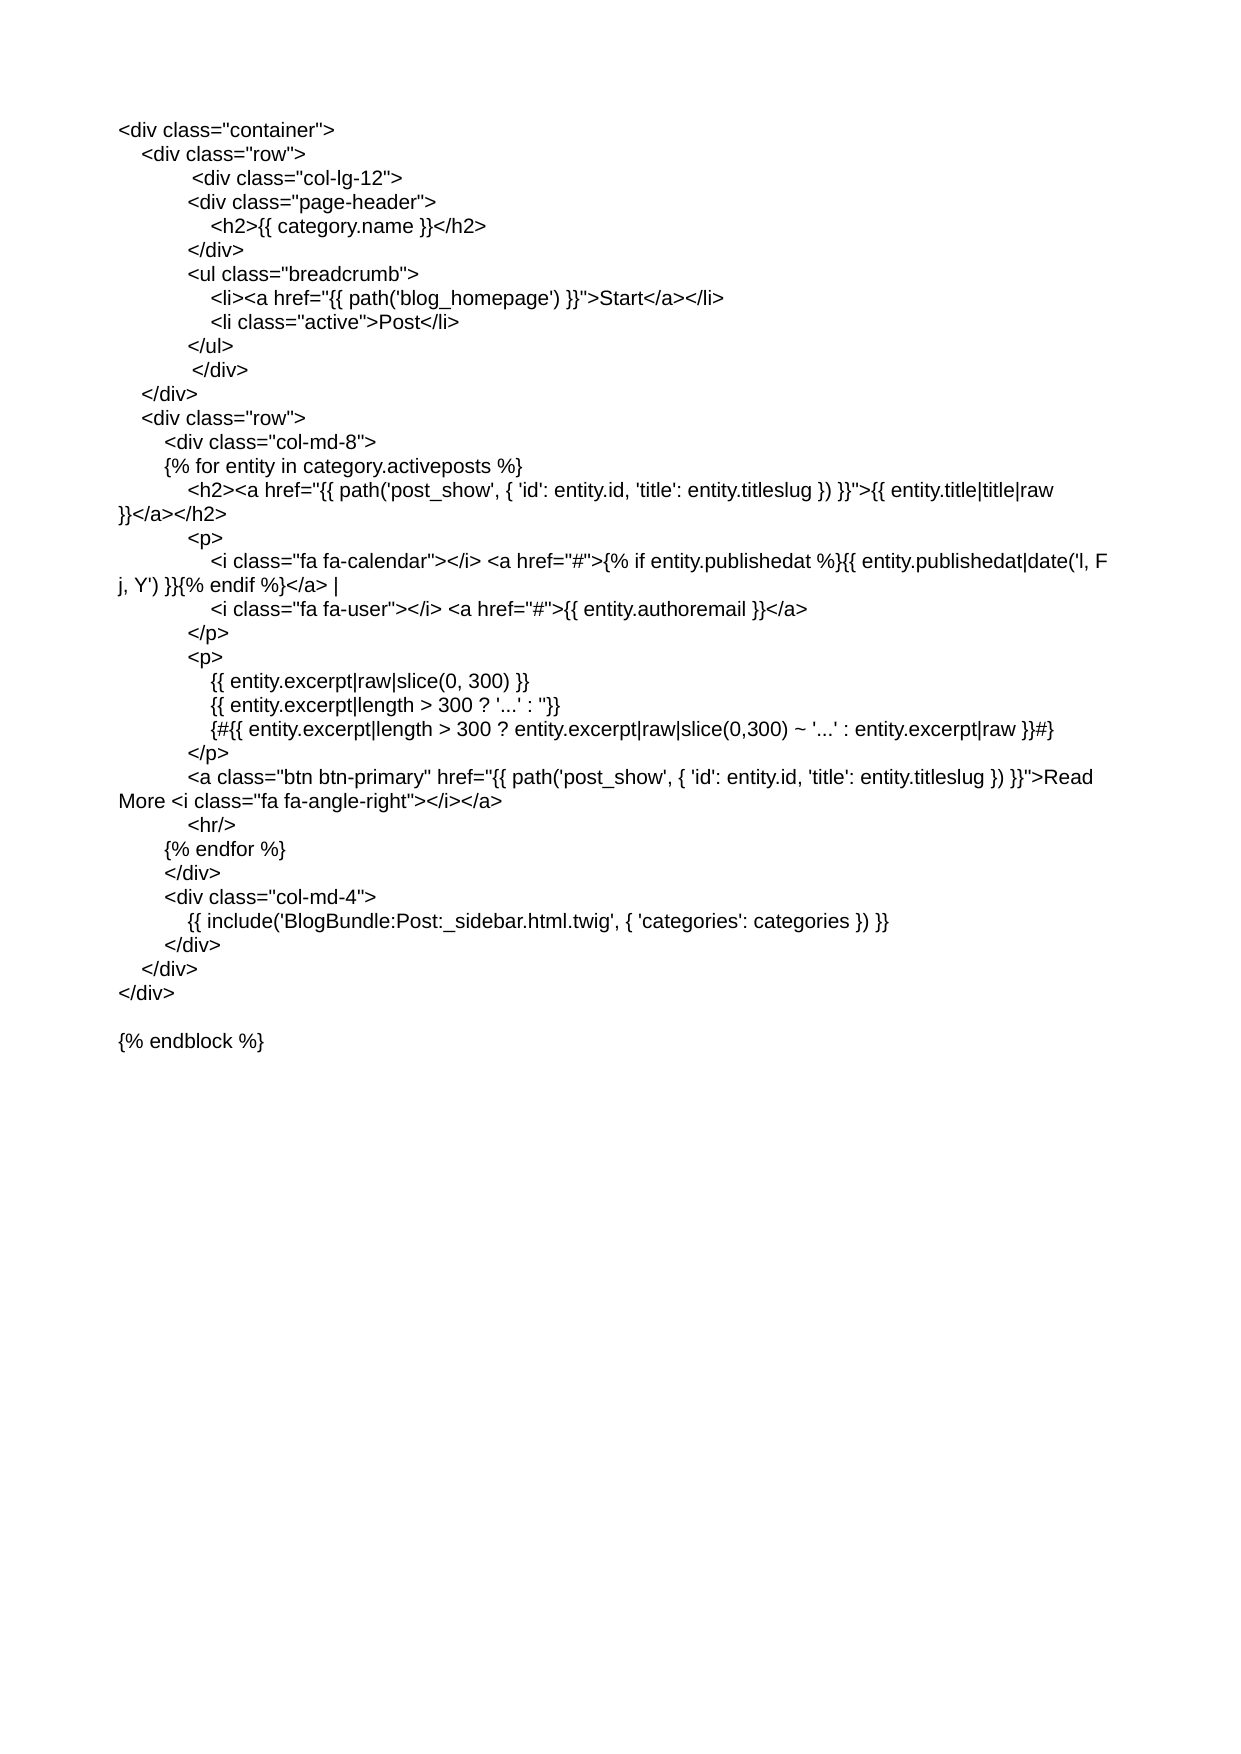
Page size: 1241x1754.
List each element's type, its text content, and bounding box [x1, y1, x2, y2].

text {{ include('BlogBundle:Post:_sidebar.html.twig', { 'categories': categories }) }} [118, 909, 1122, 933]
text <p> [118, 645, 1122, 669]
text </p> [118, 741, 1122, 765]
text <h2><a href="{{ path('post_show', { 'id': entity.id, 'title': entity.titleslug }) }}">{{ entity.title|title|raw }}</a></h2> [118, 477, 1122, 525]
text {#{{ entity.excerpt|length > 300 ? entity.excerpt|raw|slice(0,300) ~ '...' : entity.excerpt|raw }}#} [118, 717, 1122, 741]
text <li><a href="{{ path('blog_homepage') }}">Start</a></li> [118, 286, 1122, 310]
text <a class="btn btn-primary" href="{{ path('post_show', { 'id': entity.id, 'title': entity.titleslug }) }}">Read More <i class="fa fa-angle-right"></i></a> [118, 765, 1122, 813]
text <hr/> [118, 813, 1122, 837]
text <div class="page-header"> [118, 190, 1122, 214]
text {{ entity.excerpt|raw|slice(0, 300) }} [118, 669, 1122, 693]
text {% for entity in category.activeposts %} [118, 453, 1122, 477]
text <div class="row"> [118, 406, 1122, 429]
text <p> [118, 525, 1122, 549]
text {% endblock %} [118, 1028, 1122, 1052]
text </div> [118, 358, 1122, 382]
text <li class="active">Post</li> [118, 310, 1122, 334]
text </div> [118, 957, 1122, 981]
text <i class="fa fa-calendar"></i> <a href="#">{% if entity.publishedat %}{{ entity.publishedat|date('l, F j, Y') }}{% endif %}</a> | [118, 549, 1122, 597]
text <h2>{{ category.name }}</h2> [118, 214, 1122, 238]
text </div> [118, 861, 1122, 885]
text <div class="col-lg-12"> [118, 166, 1122, 190]
text <div class="col-md-4"> [118, 885, 1122, 909]
text <div class="row"> [118, 142, 1122, 166]
text {{ entity.excerpt|length > 300 ? '...' : ''}} [118, 693, 1122, 717]
text </p> [118, 621, 1122, 645]
text <i class="fa fa-user"></i> <a href="#">{{ entity.authoremail }}</a> [118, 597, 1122, 621]
text </div> [118, 981, 1122, 1004]
text </div> [118, 238, 1122, 262]
text <ul class="breadcrumb"> [118, 262, 1122, 286]
text {% endfor %} [118, 837, 1122, 861]
text <div class="container"> [118, 118, 1122, 142]
text <div class="col-md-8"> [118, 429, 1122, 453]
text </ul> [118, 334, 1122, 358]
text </div> [118, 382, 1122, 406]
text </div> [118, 933, 1122, 957]
